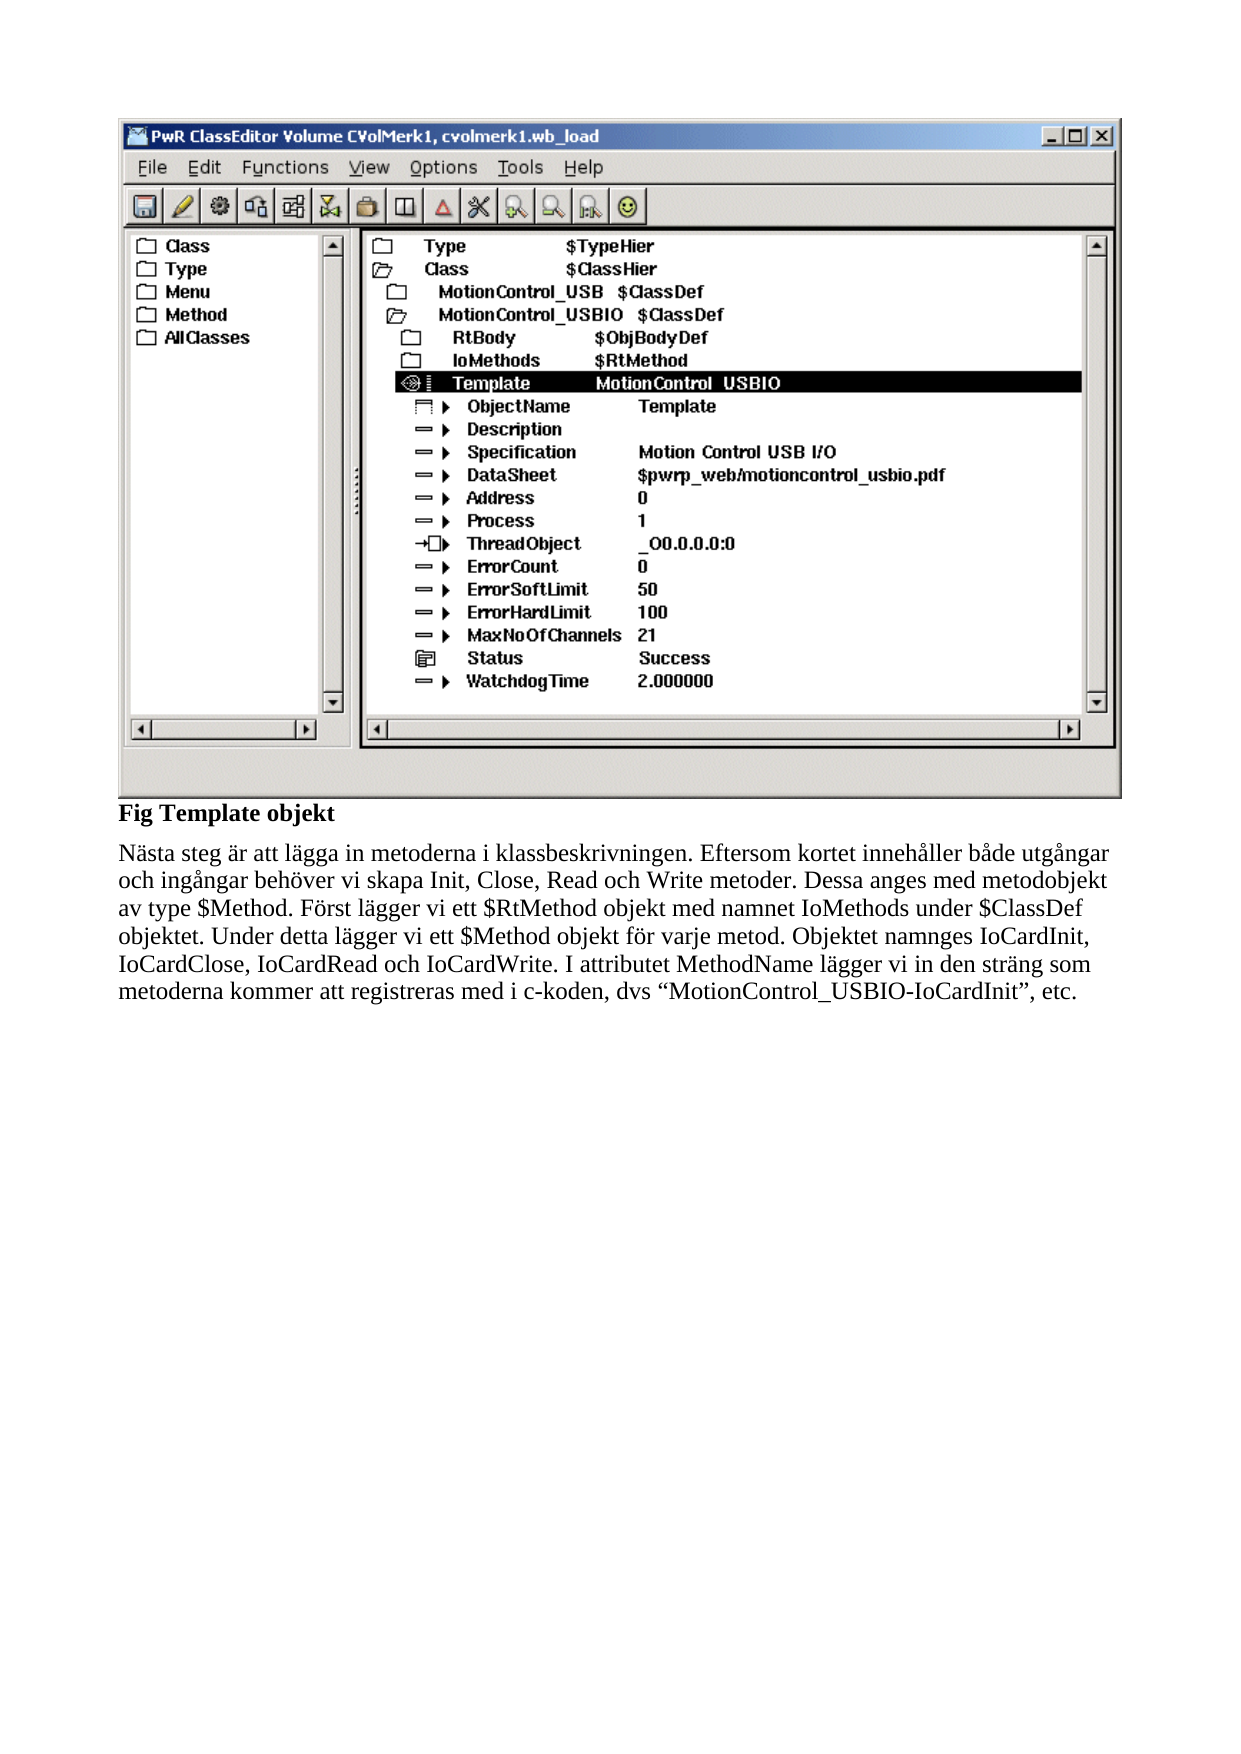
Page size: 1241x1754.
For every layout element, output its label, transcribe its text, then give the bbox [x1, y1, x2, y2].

picture [118, 118, 1122, 799]
text Fig Template objekt [118, 799, 1122, 826]
text Nästa steg är att lägga in metoderna i klassbeskrivningen. Eftersom kortet innehåller både utgångar och ingångar behöver vi skapa Init, Close, Read och Write metoder. Dessa anges med metodobjekt av type $Method. Först lägger vi ett $RtMethod objekt med namnet IoMethods under $ClassDef objektet. Under detta lägger vi ett $Method objekt för varje metod. Objektet namnges IoCardInit, IoCardClose, IoCardRead och IoCardWrite. I attributet MethodName lägger vi in den sträng som metoderna kommer att registreras med i c-koden, dvs “MotionControl_USBIO-IoCardInit”, etc. [118, 839, 1122, 1005]
